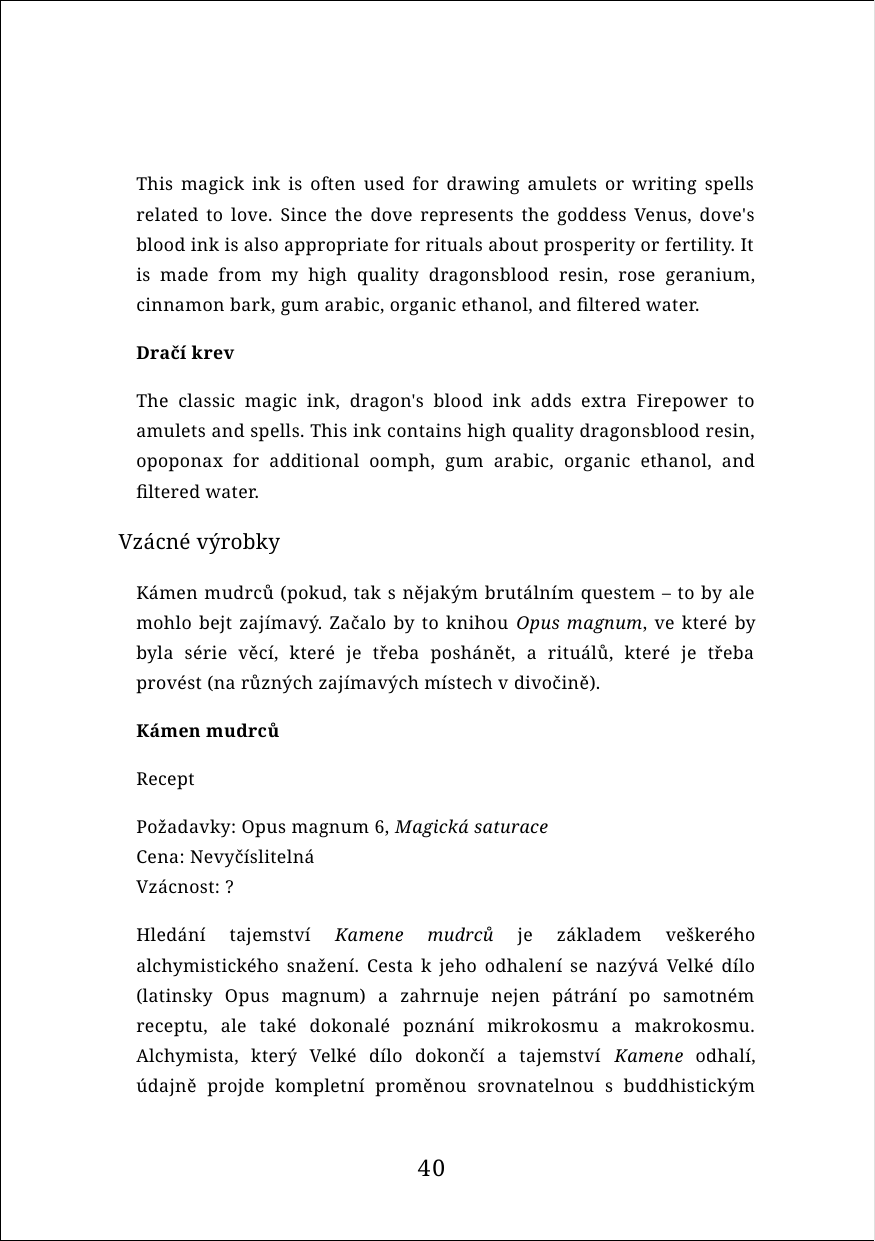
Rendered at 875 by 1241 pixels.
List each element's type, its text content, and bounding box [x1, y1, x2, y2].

text Hledání tajemství Kamene mudrců je základem veškerého alchymistického snažení. Cesta k jeho odhalení se nazývá Velké dílo (latinsky Opus magnum) a zahrnuje nejen pátrání po samotném receptu, ale také dokonalé poznání mikrokosmu a makrokosmu. Alchymista, který Velké dílo dokončí a tajemství Kamene odhalí, údajně projde kompletní proměnou srovnatelnou s buddhistickým [136, 923, 756, 1098]
text Kámen mudrců [136, 719, 756, 743]
text Kámen mudrců (pokud, tak s nějakým brutálním questem – to by ale mohlo bejt zajímavý. Začalo by to knihou Opus magnum, ve které by byla série věcí, které je třeba poshánět, a rituálů, které je třeba provést (na různých zajímavých místech v divočině). [136, 580, 756, 695]
text Vzácné výrobky [118, 527, 756, 555]
text This magick ink is often used for drawing amulets or writing spells related to love. Since the dove represents the goddess Venus, dove's blood ink is also appropriate for rituals about prosperity or fertility. It is made from my high quality dragonsblood resin, rose geranium, cinnamon bark, gum arabic, organic ethanol, and filtered water. [136, 172, 756, 317]
text The classic magic ink, dragon's blood ink adds extra Firepower to amulets and spells. This ink contains high quality dragonsblood resin, opoponax for additional oomph, gum arabic, organic ethanol, and filtered water. [136, 388, 756, 503]
text Dračí krev [136, 341, 756, 365]
text Požadavky: Opus magnum 6, Magická saturace Cena: Nevyčíslitelná Vzácnost: ? [136, 814, 756, 899]
text Recept [136, 767, 756, 791]
